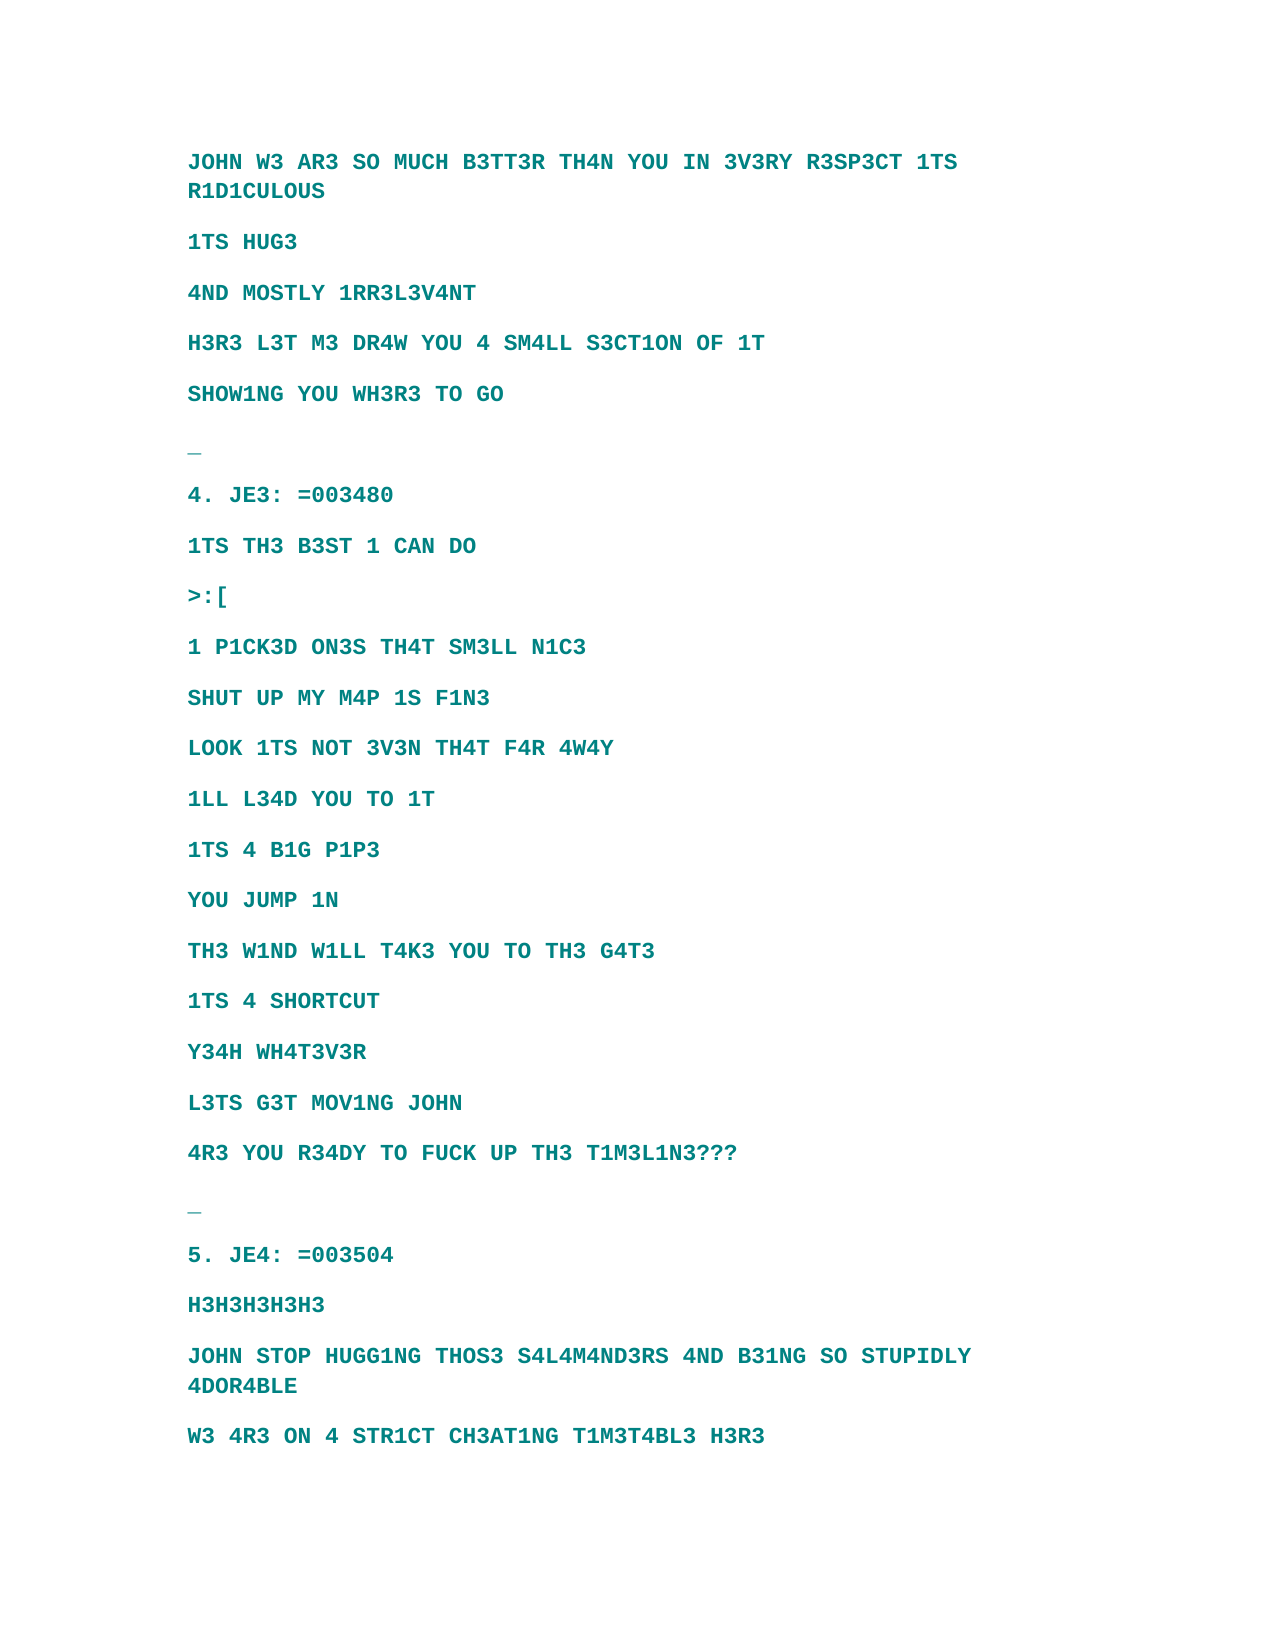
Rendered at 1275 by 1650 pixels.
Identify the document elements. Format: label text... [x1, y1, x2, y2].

text YOU JUMP 1N [187, 888, 1087, 914]
text 4R3 YOU R34DY TO FUCK UP TH3 T1M3L1N3??? [187, 1142, 1087, 1168]
text LOOK 1TS NOT 3V3N TH4T F4R 4W4Y [187, 737, 1087, 763]
text SHUT UP MY M4P 1S F1N3 [187, 686, 1087, 712]
text 1 P1CK3D ON3S TH4T SM3LL N1C3 [187, 635, 1087, 661]
text H3R3 L3T M3 DR4W YOU 4 SM4LL S3CT1ON OF 1T [187, 332, 1087, 358]
text JOHN STOP HUGG1NG THOS3 S4L4M4ND3RS 4ND B31NG SO STUPIDLY 4DOR4BLE [187, 1344, 1087, 1400]
text SHOW1NG YOU WH3R3 TO GO [187, 382, 1087, 408]
text H3H3H3H3H3 [187, 1293, 1087, 1319]
text TH3 W1ND W1LL T4K3 YOU TO TH3 G4T3 [187, 939, 1087, 965]
text Y34H WH4T3V3R [187, 1040, 1087, 1066]
text 4ND MOSTLY 1RR3L3V4NT [187, 281, 1087, 307]
text 4. JE3: =003480 [187, 483, 1087, 509]
text 1TS TH3 B3ST 1 CAN DO [187, 534, 1087, 560]
text W3 4R3 ON 4 STR1CT CH3AT1NG T1M3T4BL3 H3R3 [187, 1424, 1087, 1451]
text 1TS 4 B1G P1P3 [187, 838, 1087, 864]
text _ [187, 433, 1087, 459]
text >:[ [187, 585, 1087, 611]
text L3TS G3T MOV1NG JOHN [187, 1091, 1087, 1117]
text 1LL L34D YOU TO 1T [187, 787, 1087, 813]
text 1TS 4 SHORTCUT [187, 990, 1087, 1016]
text 5. JE4: =003504 [187, 1243, 1087, 1269]
text JOHN W3 AR3 SO MUCH B3TT3R TH4N YOU IN 3V3RY R3SP3CT 1TS R1D1CULOUS [187, 150, 1087, 206]
text _ [187, 1192, 1087, 1218]
text 1TS HUG3 [187, 230, 1087, 256]
